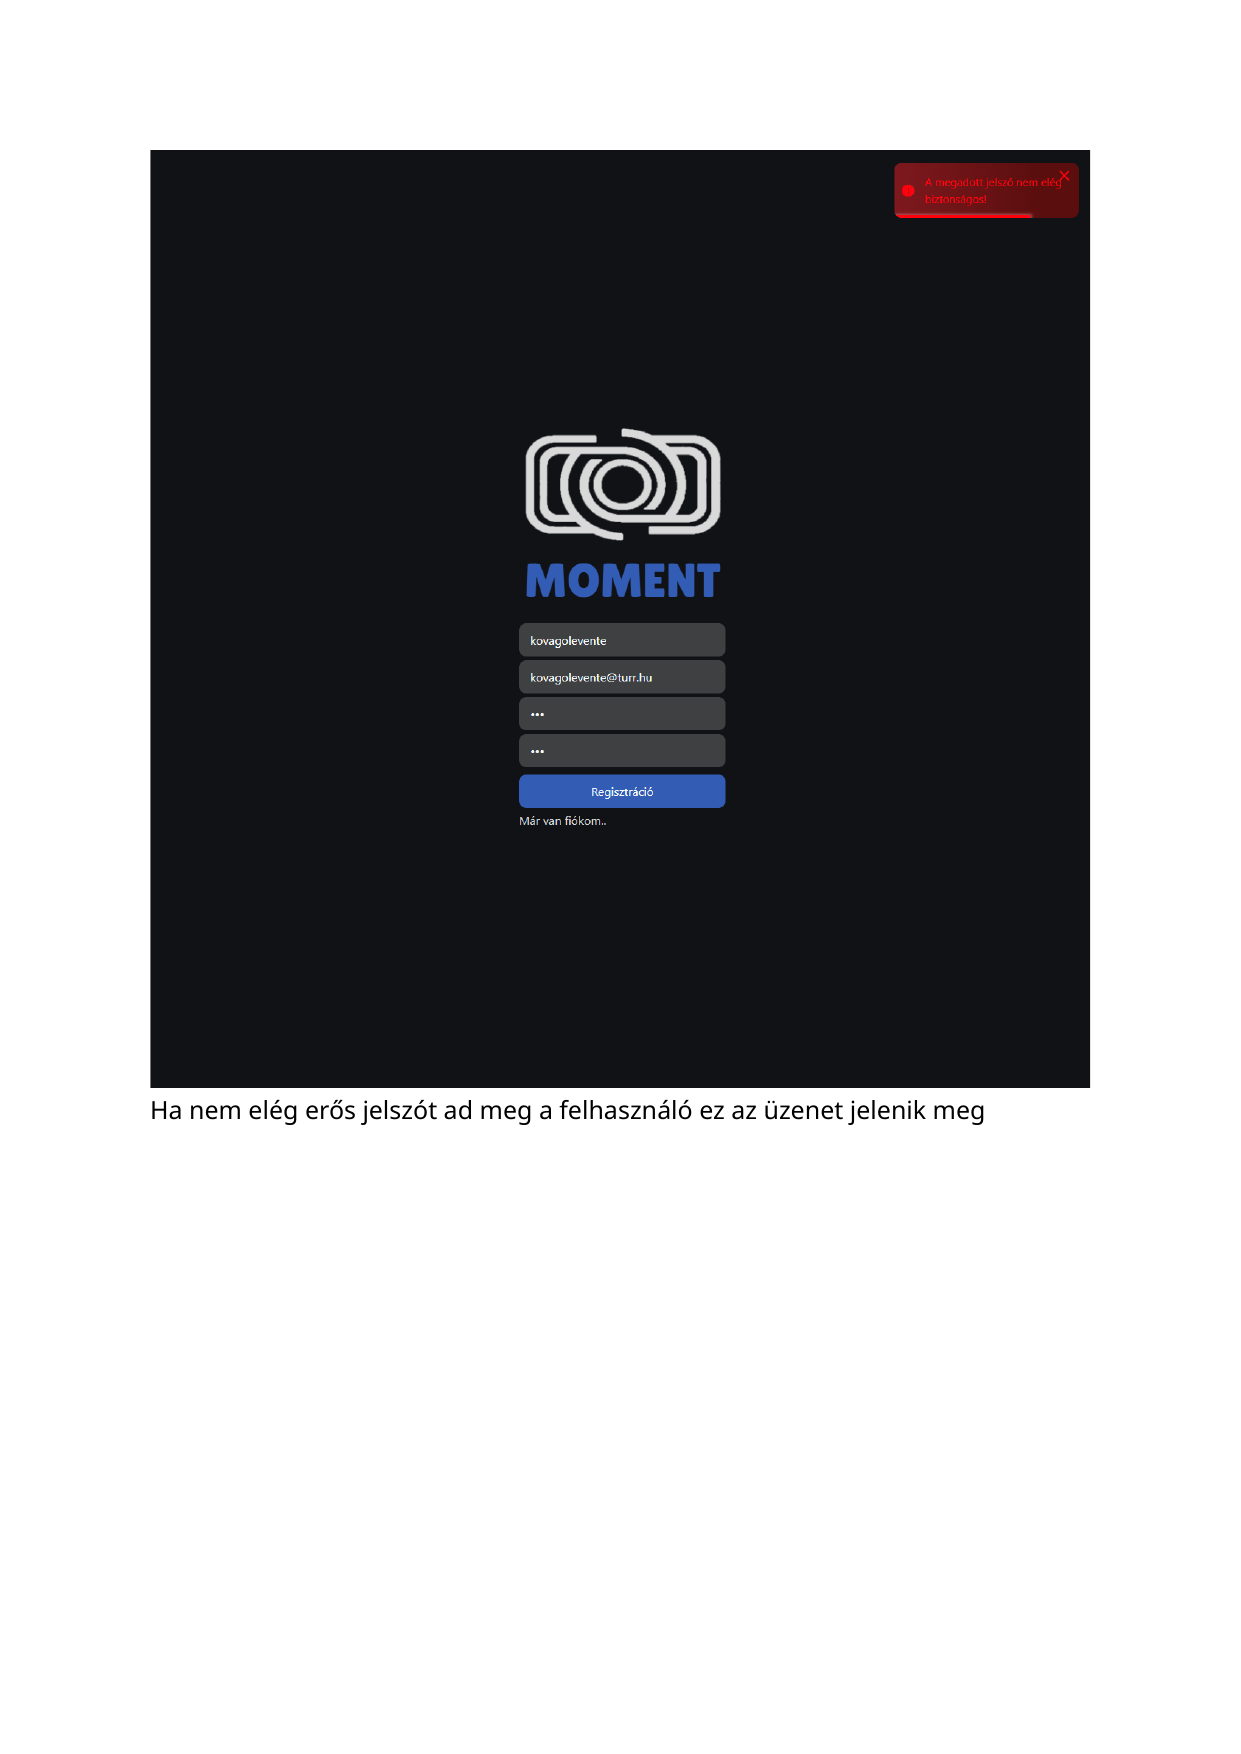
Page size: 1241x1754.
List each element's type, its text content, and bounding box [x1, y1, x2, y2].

text Ha nem elég erős jelszót ad meg a felhasználó ez az üzenet jelenik meg [150, 1088, 1090, 1126]
